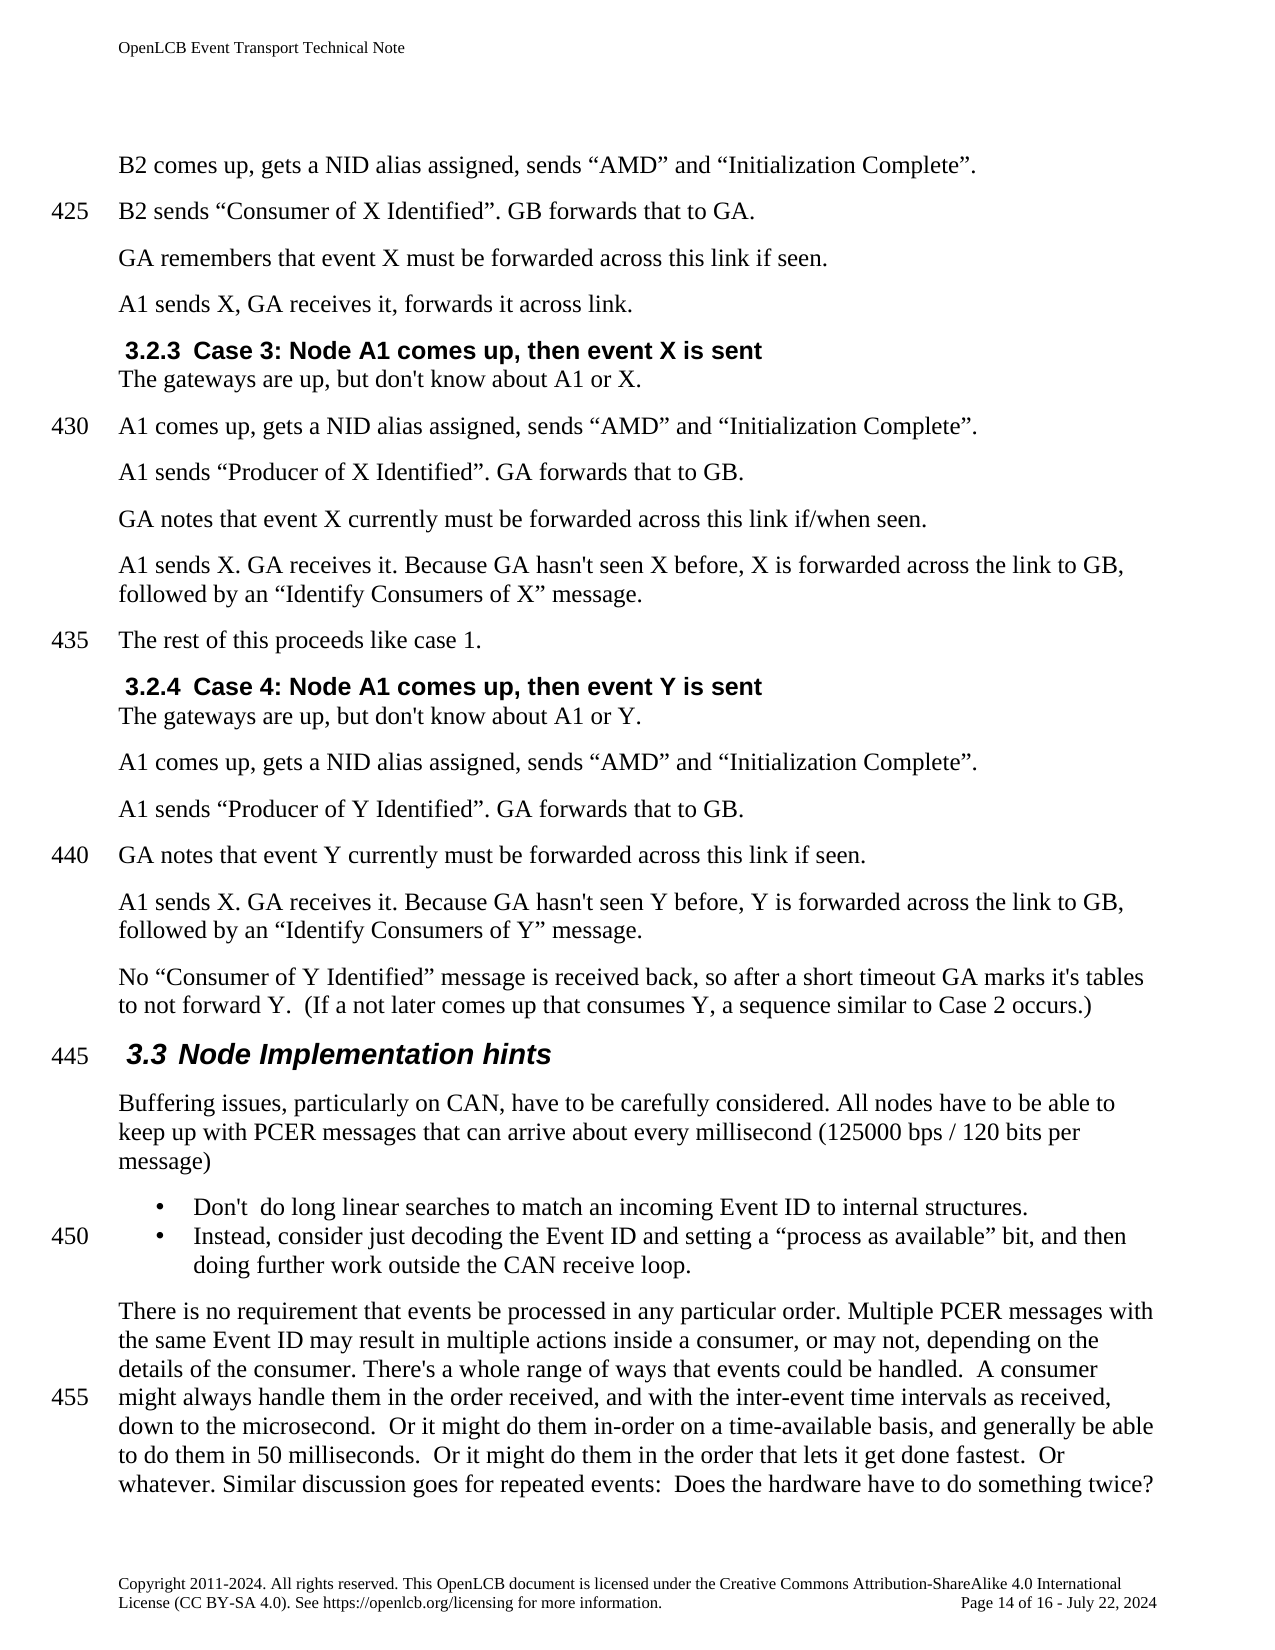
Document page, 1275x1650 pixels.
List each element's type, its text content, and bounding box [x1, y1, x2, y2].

text A1 sends “Producer of X Identified”. GA forwards that to GB. [118, 457, 1157, 486]
text No “Consumer of Y Identified” message is received back, so after a short timeout GA marks it's tables to not forward Y. (If a not later comes up that consumes Y, a sequence similar to Case 2 occurs.) [118, 962, 1157, 1019]
text GA notes that event X currently must be forwarded across this link if/when seen. [118, 504, 1157, 533]
subtitle Node Implementation hints [118, 1037, 1157, 1071]
text A1 sends “Producer of Y Identified”. GA forwards that to GB. [118, 794, 1157, 822]
text A1 comes up, gets a NID alias assigned, sends “AMD” and “Initialization Complete”. [118, 411, 1157, 440]
text A1 sends X. GA receives it. Because GA hasn't seen Y before, Y is forwarded across the link to GB, followed by an “Identify Consumers of Y” message. [118, 887, 1157, 944]
text B2 comes up, gets a NID alias assigned, sends “AMD” and “Initialization Complete”. [118, 150, 1157, 179]
text B2 sends “Consumer of X Identified”. GB forwards that to GA. [118, 196, 1157, 225]
text The rest of this proceeds like case 1. [118, 626, 1157, 654]
text The gateways are up, but don't know about A1 or Y. [118, 701, 1157, 729]
subtitle Case 3: Node A1 comes up, then event X is sent [118, 336, 1157, 364]
text There is no requirement that events be processed in any particular order. Multiple PCER messages with the same Event ID may result in multiple actions inside a consumer, or may not, depending on the details of the consumer. There's a whole range of ways that events could be handled. A consumer might always handle them in the order received, and with the inter-event time intervals as received, down to the microsecond. Or it might do them in-order on a time-available basis, and generally be able to do them in 50 milliseconds. Or it might do them in the order that lets it get done fastest. Or whatever. Similar discussion goes for repeated events: Does the hardware have to do something twice? [118, 1296, 1157, 1497]
text GA remembers that event X must be forwarded across this link if seen. [118, 243, 1157, 272]
text A1 sends X. GA receives it. Because GA hasn't seen X before, X is forwarded across the link to GB, followed by an “Identify Consumers of X” message. [118, 550, 1157, 608]
text The gateways are up, but don't know about A1 or X. [118, 364, 1157, 393]
text GA notes that event Y currently must be forwarded across this link if seen. [118, 840, 1157, 869]
text Buffering issues, particularly on CAN, have to be carefully considered. All nodes have to be able to keep up with PCER messages that can arrive about every millisecond (125000 bps / 120 bits per message) [118, 1088, 1157, 1174]
list Don't do long linear searches to match an incoming Event ID to internal structures. [156, 1192, 1157, 1221]
text A1 sends X, GA receives it, forwards it across link. [118, 289, 1157, 318]
list Instead, consider just decoding the Event ID and setting a “process as available” bit, and then doing further work outside the CAN receive loop. [156, 1221, 1157, 1278]
subtitle Case 4: Node A1 comes up, then event Y is sent [118, 672, 1157, 701]
text A1 comes up, gets a NID alias assigned, sends “AMD” and “Initialization Complete”. [118, 747, 1157, 776]
